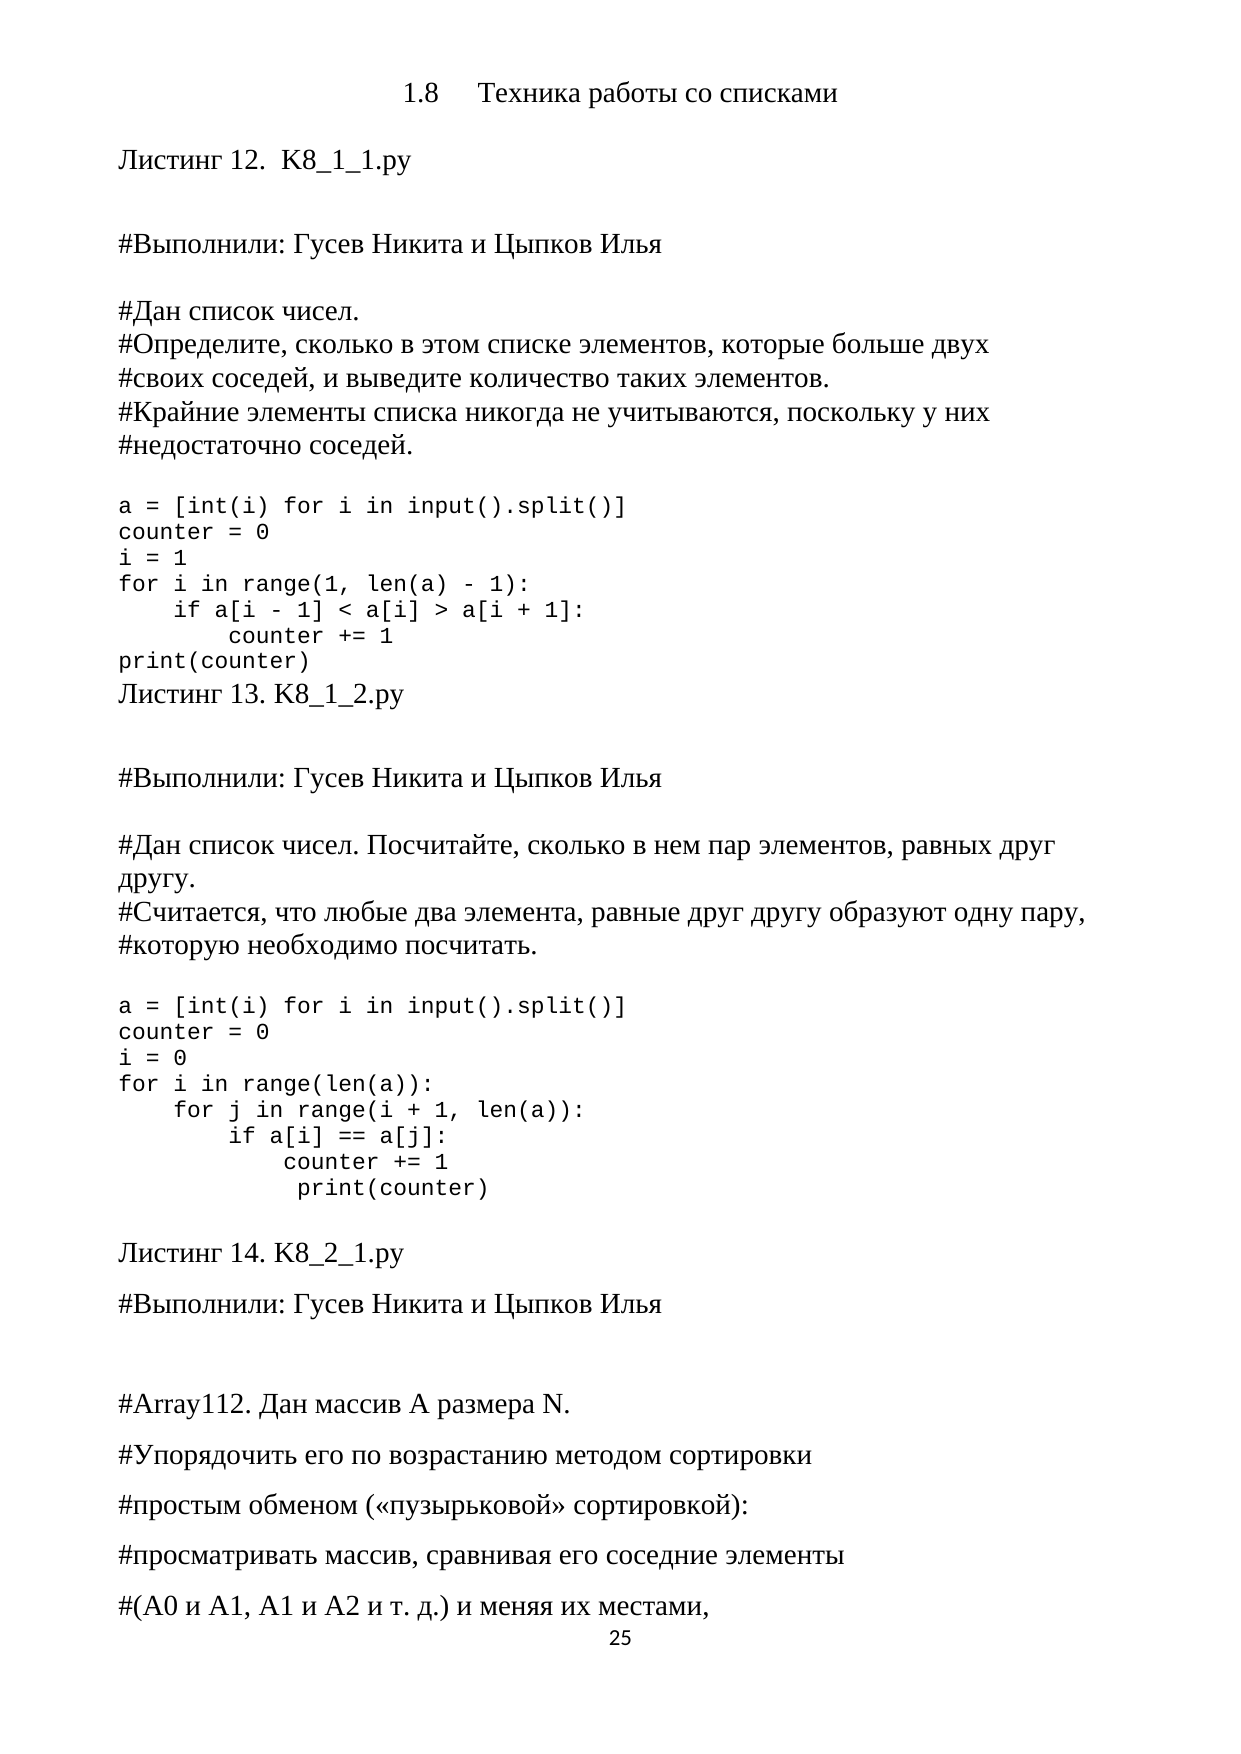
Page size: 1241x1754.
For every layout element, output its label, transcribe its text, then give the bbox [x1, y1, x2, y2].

text #Array112. Дан массив A размера N. [118, 1386, 1122, 1420]
text print(counter) [118, 1176, 1122, 1202]
text i = 1 [118, 546, 1122, 572]
text counter += 1 [118, 1150, 1122, 1176]
text #Дан список чисел. Посчитайте, сколько в нем пар элементов, равных друг другу. [118, 827, 1122, 894]
text #Крайние элементы списка никогда не учитываются, поскольку у них [118, 394, 1122, 427]
text for j in range(i + 1, len(a)): [118, 1098, 1122, 1124]
text #просматривать массив, сравнивая его соседние элементы [118, 1537, 1122, 1571]
list Техника работы со списками [118, 75, 1122, 108]
text #Упорядочить его по возрастанию методом сортировки [118, 1437, 1122, 1470]
text a = [int(i) for i in input().split()] [118, 494, 1122, 520]
text for i in range(1, len(a) - 1): [118, 572, 1122, 598]
text if a[i - 1] < a[i] > a[i + 1]: [118, 598, 1122, 624]
text #Выполнили: Гусев Никита и Цыпков Илья [118, 760, 1122, 793]
text #своих соседей, и выведите количество таких элементов. [118, 360, 1122, 394]
text #Считается, что любые два элемента, равные друг другу образуют одну пару, [118, 894, 1122, 927]
text for i in range(len(a)): [118, 1072, 1122, 1098]
text a = [int(i) for i in input().split()] [118, 994, 1122, 1020]
text #простым обменом («пузырьковой» сортировкой): [118, 1487, 1122, 1521]
text #Определите, сколько в этом списке элементов, которые больше двух [118, 327, 1122, 360]
text print(counter) [118, 650, 1122, 676]
text #(A0 и A1, A1 и A2 и т. д.) и меняя их местами, [118, 1588, 1122, 1621]
text if a[i] == a[j]: [118, 1124, 1122, 1150]
text counter += 1 [118, 624, 1122, 650]
text Листинг 14. K8_2_1.py [118, 1236, 1122, 1269]
text #Выполнили: Гусев Никита и Цыпков Илья [118, 226, 1122, 259]
text counter = 0 [118, 1020, 1122, 1046]
text Листинг 12. K8_1_1.py [118, 142, 1122, 176]
text #Дан список чисел. [118, 293, 1122, 327]
text Листинг 13. K8_1_2.py [118, 676, 1122, 709]
text #Выполнили: Гусев Никита и Цыпков Илья [118, 1286, 1122, 1319]
text #недостаточно соседей. [118, 427, 1122, 461]
text counter = 0 [118, 520, 1122, 546]
text i = 0 [118, 1046, 1122, 1072]
text #которую необходимо посчитать. [118, 927, 1122, 961]
